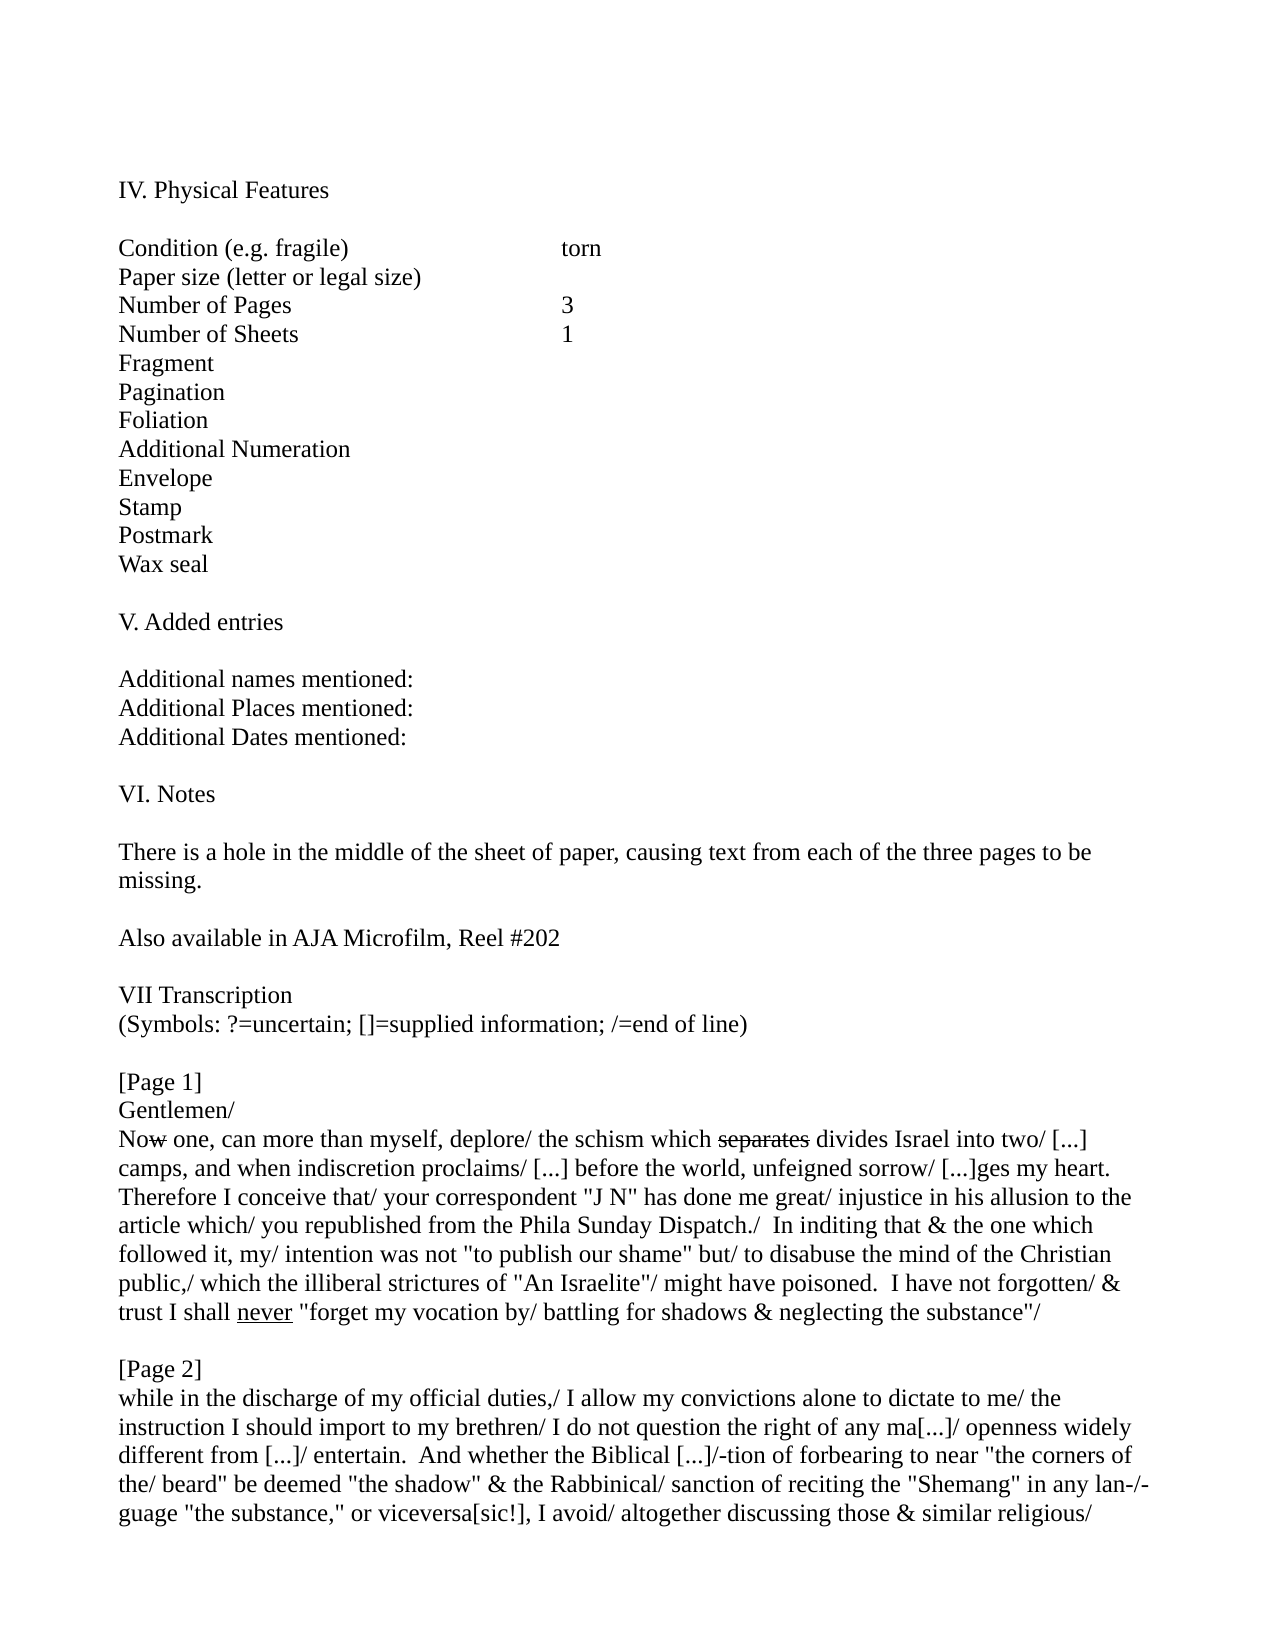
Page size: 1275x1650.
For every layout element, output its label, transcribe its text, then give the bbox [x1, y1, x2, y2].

text Condition (e.g. fragile) torn [118, 233, 1157, 262]
text [Page 2] [118, 1354, 1157, 1383]
text [Page 1] [118, 1067, 1157, 1096]
text Number of Sheets 1 [118, 319, 1157, 348]
text Additional Places mentioned: [118, 693, 1157, 722]
text Envelope [118, 463, 1157, 492]
text V. Added entries [118, 607, 1157, 636]
text Postma rk [118, 521, 1157, 549]
text Pagination [118, 377, 1157, 406]
text There is a hole in the middle of the sheet of paper, causing text from each of the three pages to be missing. [118, 837, 1157, 894]
text Now one, can more than myself, deplore/ the schism which separates divides Israel into two/ [...] camps, and when indiscretion proclaims/ [...] before the world, unfeigned sorrow/ [...]ges my heart. Therefore I conceive that/ your correspondent "J N" has done me great/ injustice in his allusion to the article which/ you republished from the Phila Sunday Dispatch./ In inditing that & the one which followed it, my/ intention was not "to publish our shame" but/ to disabuse the mind of the Christian public,/ which the illiberal strictures of "An Israelite"/ might have poisoned. I have not forgotten/ & trust I shall never "forget my vocation by/ battling for shadows & neglecting the substance"/ [118, 1124, 1157, 1326]
text Foliation [118, 406, 1157, 434]
text IV. Physical Features [118, 176, 1157, 204]
text Number of Pages 3 [118, 291, 1157, 319]
text Fragment [118, 348, 1157, 377]
text Additional Dates mentioned: [118, 722, 1157, 751]
text (Symbols: ?=uncertain; []=supplied information; /=end of line) [118, 1009, 1157, 1038]
text Gentlemen/ [118, 1096, 1157, 1124]
text Paper size (letter or legal size) [118, 262, 1157, 291]
text Stamp [118, 492, 1157, 521]
text VI. Notes [118, 779, 1157, 808]
text Also available in AJA Microfilm, Reel #202 [118, 923, 1157, 952]
text Additional names mentioned: [118, 664, 1157, 693]
text while in the discharge of my official duties,/ I allow my convictions alone to dictate to me/ the instruction I should import to my brethren/ I do not question the right of any ma[...]/ openness widely different from [...]/ entertain. And whether the Biblical [...]/-tion of forbearing to near "the corners of the/ beard" be deemed "the shadow" & the Rabbinical/ sanction of reciting the "Shemang" in any lan-/-guage "the substance," or viceversa[sic!], I avoid/ altogether discussing those & similar religious/ [118, 1383, 1157, 1527]
text VII Transcription [118, 981, 1157, 1009]
text Wax seal [118, 549, 1157, 578]
text Additional Numeration [118, 434, 1157, 463]
